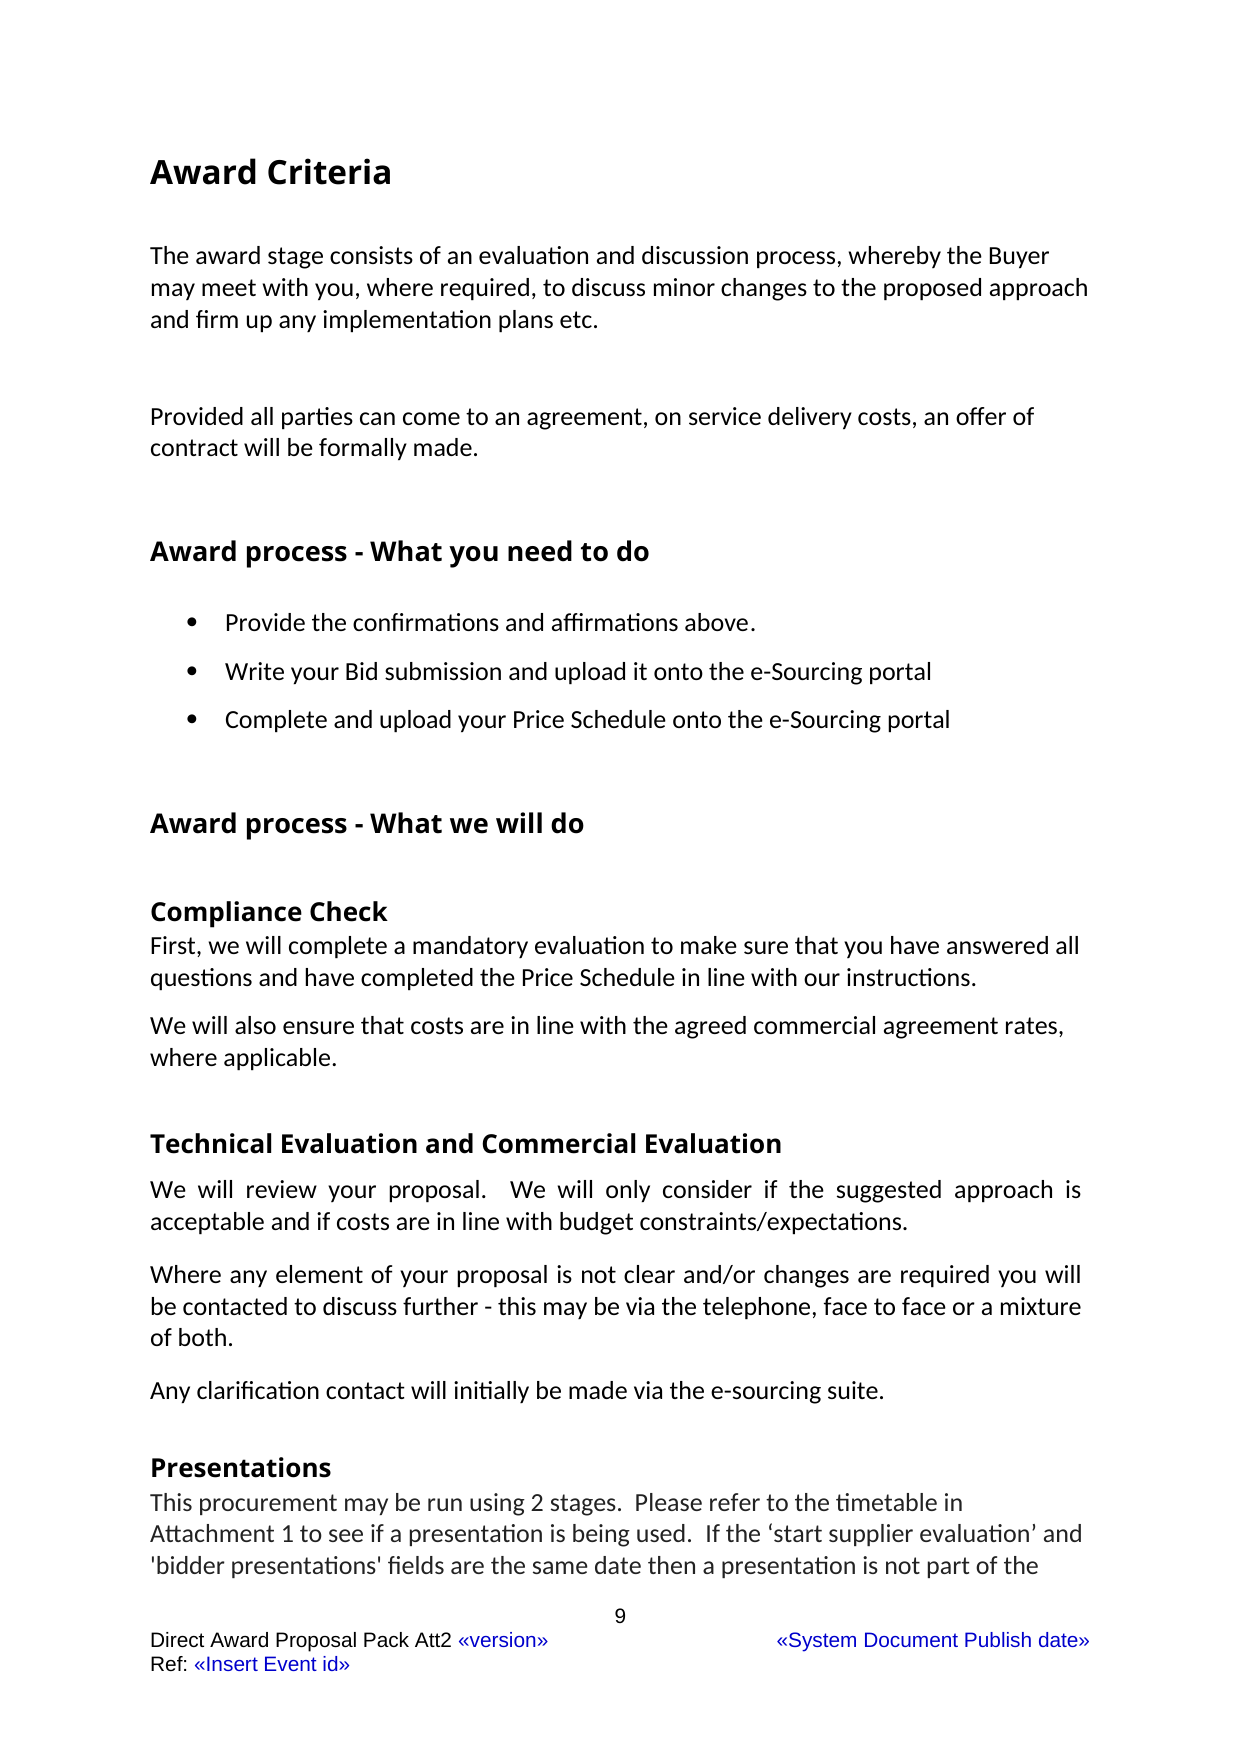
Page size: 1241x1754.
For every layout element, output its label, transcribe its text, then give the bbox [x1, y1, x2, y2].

text Provided all parties can come to an agreement, on service delivery costs, an offer of contract will be formally made. [150, 400, 1090, 463]
text The award stage consists of an evaluation and discussion process, whereby the Buyer may meet with you, where required, to discuss minor changes to the proposed approach and firm up any implementation plans etc. [150, 239, 1090, 334]
subtitle Award process - What you need to do [150, 532, 1090, 606]
text We will also ensure that costs are in line with the agreed commercial agreement rates, where applicable. [150, 1009, 1090, 1105]
text Any clarification contact will initially be made via the e-sourcing suite. [150, 1374, 1084, 1438]
subtitle Award Criteria [150, 148, 1090, 239]
list Provide the confirmations and affirmations above. [187, 606, 1090, 638]
text This procurement may be run using 2 stages. Please refer to the timetable in Attachment 1 to see if a presentation is being used. If the ‘start supplier evaluation’ and 'bidder presentations' fields are the same date then a presentation is not part of the [150, 1486, 1090, 1581]
subtitle Presentations [150, 1450, 1090, 1486]
list Write your Bid submission and upload it onto the e-Sourcing portal [187, 655, 1090, 686]
text We will review your proposal. We will only consider if the suggested approach is acceptable and if costs are in line with budget constraints/expectations. [150, 1173, 1084, 1237]
list Complete and upload your Price Schedule onto the e-Sourcing portal [187, 703, 1090, 735]
subtitle Award process - What we will do [150, 804, 1090, 841]
subtitle Technical Evaluation and Commercial Evaluation [150, 1126, 1090, 1161]
text First, we will complete a mandatory evaluation to make sure that you have answered all questions and have completed the Price Schedule in line with our instructions. [150, 929, 1090, 993]
subtitle Compliance Check [150, 894, 1090, 929]
text Where any element of your proposal is not clear and/or changes are required you will be contacted to discuss further - this may be via the telephone, face to face or a mixture of both. [150, 1258, 1084, 1353]
